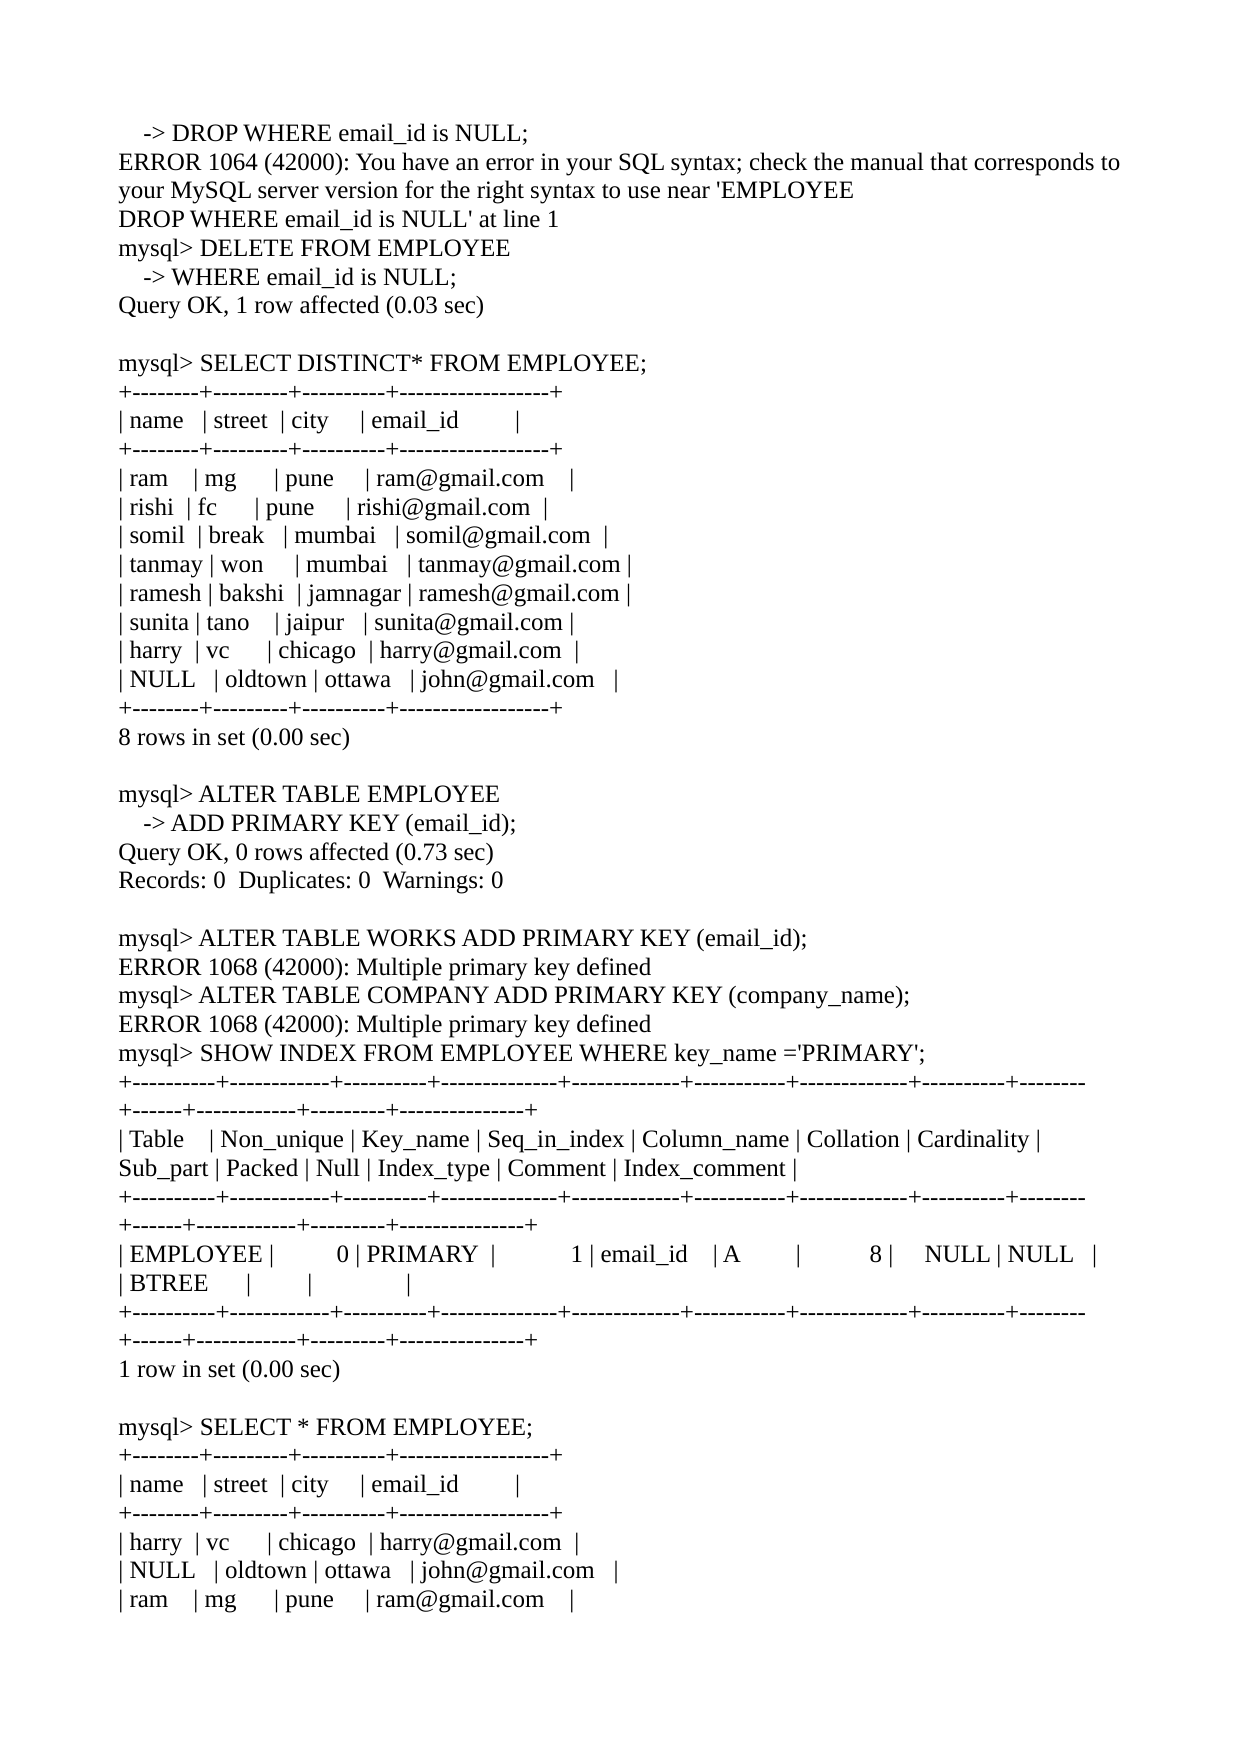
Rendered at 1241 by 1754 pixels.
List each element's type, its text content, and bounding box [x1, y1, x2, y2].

text | EMPLOYEE | 0 | PRIMARY | 1 | email_id | A | 8 | NULL | NULL | | BTREE | | | [118, 1239, 1122, 1297]
text mysql> SHOW INDEX FROM EMPLOYEE WHERE key_name ='PRIMARY'; [118, 1038, 1122, 1067]
text | somil | break | mumbai | somil@gmail.com | [118, 521, 1122, 549]
text | name | street | city | email_id | [118, 1469, 1122, 1498]
text | Table | Non_unique | Key_name | Seq_in_index | Column_name | Collation | Cardinality | Sub_part | Packed | Null | Index_type | Comment | Index_comment | [118, 1124, 1122, 1182]
text | ram | mg | pune | ram@gmail.com | [118, 1584, 1122, 1613]
text +--------+---------+----------+------------------+ [118, 1441, 1122, 1469]
text | NULL | oldtown | ottawa | john@gmail.com | [118, 1556, 1122, 1584]
text +----------+------------+----------+--------------+-------------+-----------+-------------+----------+--------+------+------------+---------+---------------+ [118, 1182, 1122, 1239]
text +--------+---------+----------+------------------+ [118, 1498, 1122, 1527]
text ERROR 1068 (42000): Multiple primary key defined [118, 952, 1122, 981]
text Query OK, 0 rows affected (0.73 sec) [118, 837, 1122, 866]
text ERROR 1064 (42000): You have an error in your SQL syntax; check the manual that corresponds to your MySQL server version for the right syntax to use near 'EMPLOYEE [118, 147, 1122, 204]
text mysql> SELECT * FROM EMPLOYEE; [118, 1412, 1122, 1441]
text -> ADD PRIMARY KEY (email_id); [118, 808, 1122, 837]
text +--------+---------+----------+------------------+ [118, 377, 1122, 406]
text Records: 0 Duplicates: 0 Warnings: 0 [118, 866, 1122, 894]
text | harry | vc | chicago | harry@gmail.com | [118, 636, 1122, 664]
text DROP WHERE email_id is NULL' at line 1 [118, 204, 1122, 233]
text +--------+---------+----------+------------------+ [118, 434, 1122, 463]
text mysql> DELETE FROM EMPLOYEE [118, 233, 1122, 262]
text -> DROP WHERE email_id is NULL; [118, 118, 1122, 147]
text mysql> ALTER TABLE WORKS ADD PRIMARY KEY (email_id); [118, 923, 1122, 952]
text +----------+------------+----------+--------------+-------------+-----------+-------------+----------+--------+------+------------+---------+---------------+ [118, 1067, 1122, 1124]
text | ram | mg | pune | ram@gmail.com | [118, 463, 1122, 492]
text 1 row in set (0.00 sec) [118, 1354, 1122, 1383]
text Query OK, 1 row affected (0.03 sec) [118, 291, 1122, 319]
text | tanmay | won | mumbai | tanmay@gmail.com | [118, 549, 1122, 578]
text mysql> SELECT DISTINCT* FROM EMPLOYEE; [118, 348, 1122, 377]
text mysql> ALTER TABLE COMPANY ADD PRIMARY KEY (company_name); [118, 981, 1122, 1009]
text mysql> ALTER TABLE EMPLOYEE [118, 779, 1122, 808]
text | ramesh | bakshi | jamnagar | ramesh@gmail.com | [118, 578, 1122, 607]
text | name | street | city | email_id | [118, 406, 1122, 434]
text | harry | vc | chicago | harry@gmail.com | [118, 1527, 1122, 1556]
text | sunita | tano | jaipur | sunita@gmail.com | [118, 607, 1122, 636]
text 8 rows in set (0.00 sec) [118, 722, 1122, 751]
text | rishi | fc | pune | rishi@gmail.com | [118, 492, 1122, 521]
text | NULL | oldtown | ottawa | john@gmail.com | [118, 664, 1122, 693]
text ERROR 1068 (42000): Multiple primary key defined [118, 1009, 1122, 1038]
text +----------+------------+----------+--------------+-------------+-----------+-------------+----------+--------+------+------------+---------+---------------+ [118, 1297, 1122, 1354]
text +--------+---------+----------+------------------+ [118, 693, 1122, 722]
text -> WHERE email_id is NULL; [118, 262, 1122, 291]
